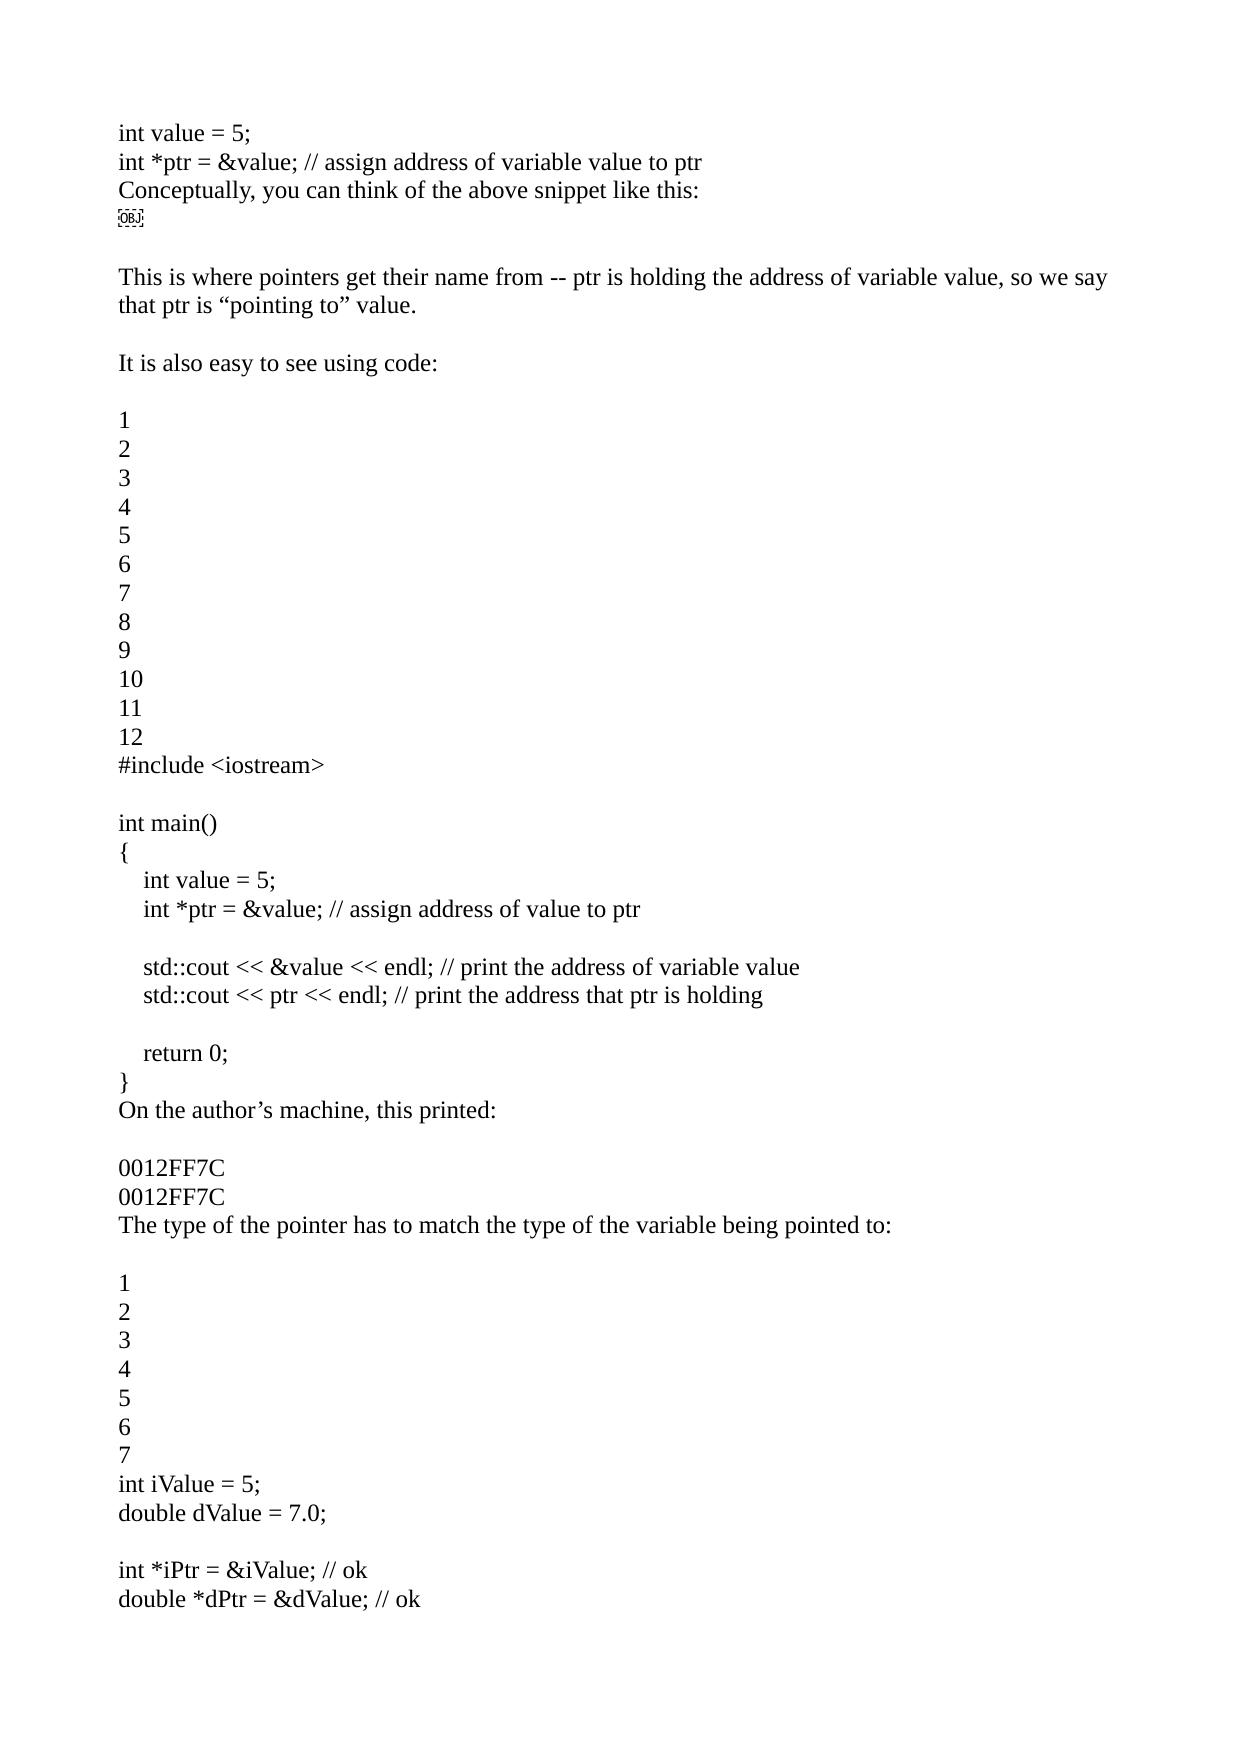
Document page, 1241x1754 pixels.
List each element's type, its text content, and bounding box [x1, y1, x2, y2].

text 12 [118, 722, 1122, 751]
text It is also easy to see using code: [118, 348, 1122, 377]
text 3 [118, 1326, 1122, 1354]
text 8 [118, 607, 1122, 636]
text 5 [118, 521, 1122, 549]
text int *ptr = &value; // assign address of variable value to ptr [118, 147, 1122, 176]
text 4 [118, 1354, 1122, 1383]
text std::cout << &value << endl; // print the address of variable value [118, 952, 1122, 981]
text This is where pointers get their name from -- ptr is holding the address of variable value, so we say that ptr is “pointing to” value. [118, 262, 1122, 319]
text int value = 5; [118, 118, 1122, 147]
text 1 [118, 406, 1122, 434]
text 11 [118, 693, 1122, 722]
text 6 [118, 1412, 1122, 1441]
text 10 [118, 664, 1122, 693]
text 0012FF7C [118, 1153, 1122, 1182]
text int *iPtr = &iValue; // ok [118, 1556, 1122, 1584]
text return 0; [118, 1038, 1122, 1067]
text 5 [118, 1383, 1122, 1412]
text } [118, 1067, 1122, 1096]
text 7 [118, 578, 1122, 607]
text 9 [118, 636, 1122, 664]
text 0012FF7C [118, 1182, 1122, 1211]
text int value = 5; [118, 866, 1122, 894]
text Conceptually, you can think of the above snippet like this: [118, 176, 1122, 204]
text double dValue = 7.0; [118, 1498, 1122, 1527]
text 2 [118, 1297, 1122, 1326]
text #include <iostream> [118, 751, 1122, 779]
text 6 [118, 549, 1122, 578]
text 4 [118, 492, 1122, 521]
text int main() [118, 808, 1122, 837]
text 7 [118, 1441, 1122, 1469]
text 1 [118, 1268, 1122, 1297]
text int *ptr = &value; // assign address of value to ptr [118, 894, 1122, 923]
text The type of the pointer has to match the type of the variable being pointed to: [118, 1211, 1122, 1239]
text double *dPtr = &dValue; // ok [118, 1584, 1122, 1613]
text std::cout << ptr << endl; // print the address that ptr is holding [118, 981, 1122, 1009]
text On the author’s machine, this printed: [118, 1096, 1122, 1124]
text 3 [118, 463, 1122, 492]
text int iValue = 5; [118, 1469, 1122, 1498]
text ￼ [118, 204, 1122, 233]
text 2 [118, 434, 1122, 463]
text { [118, 837, 1122, 866]
